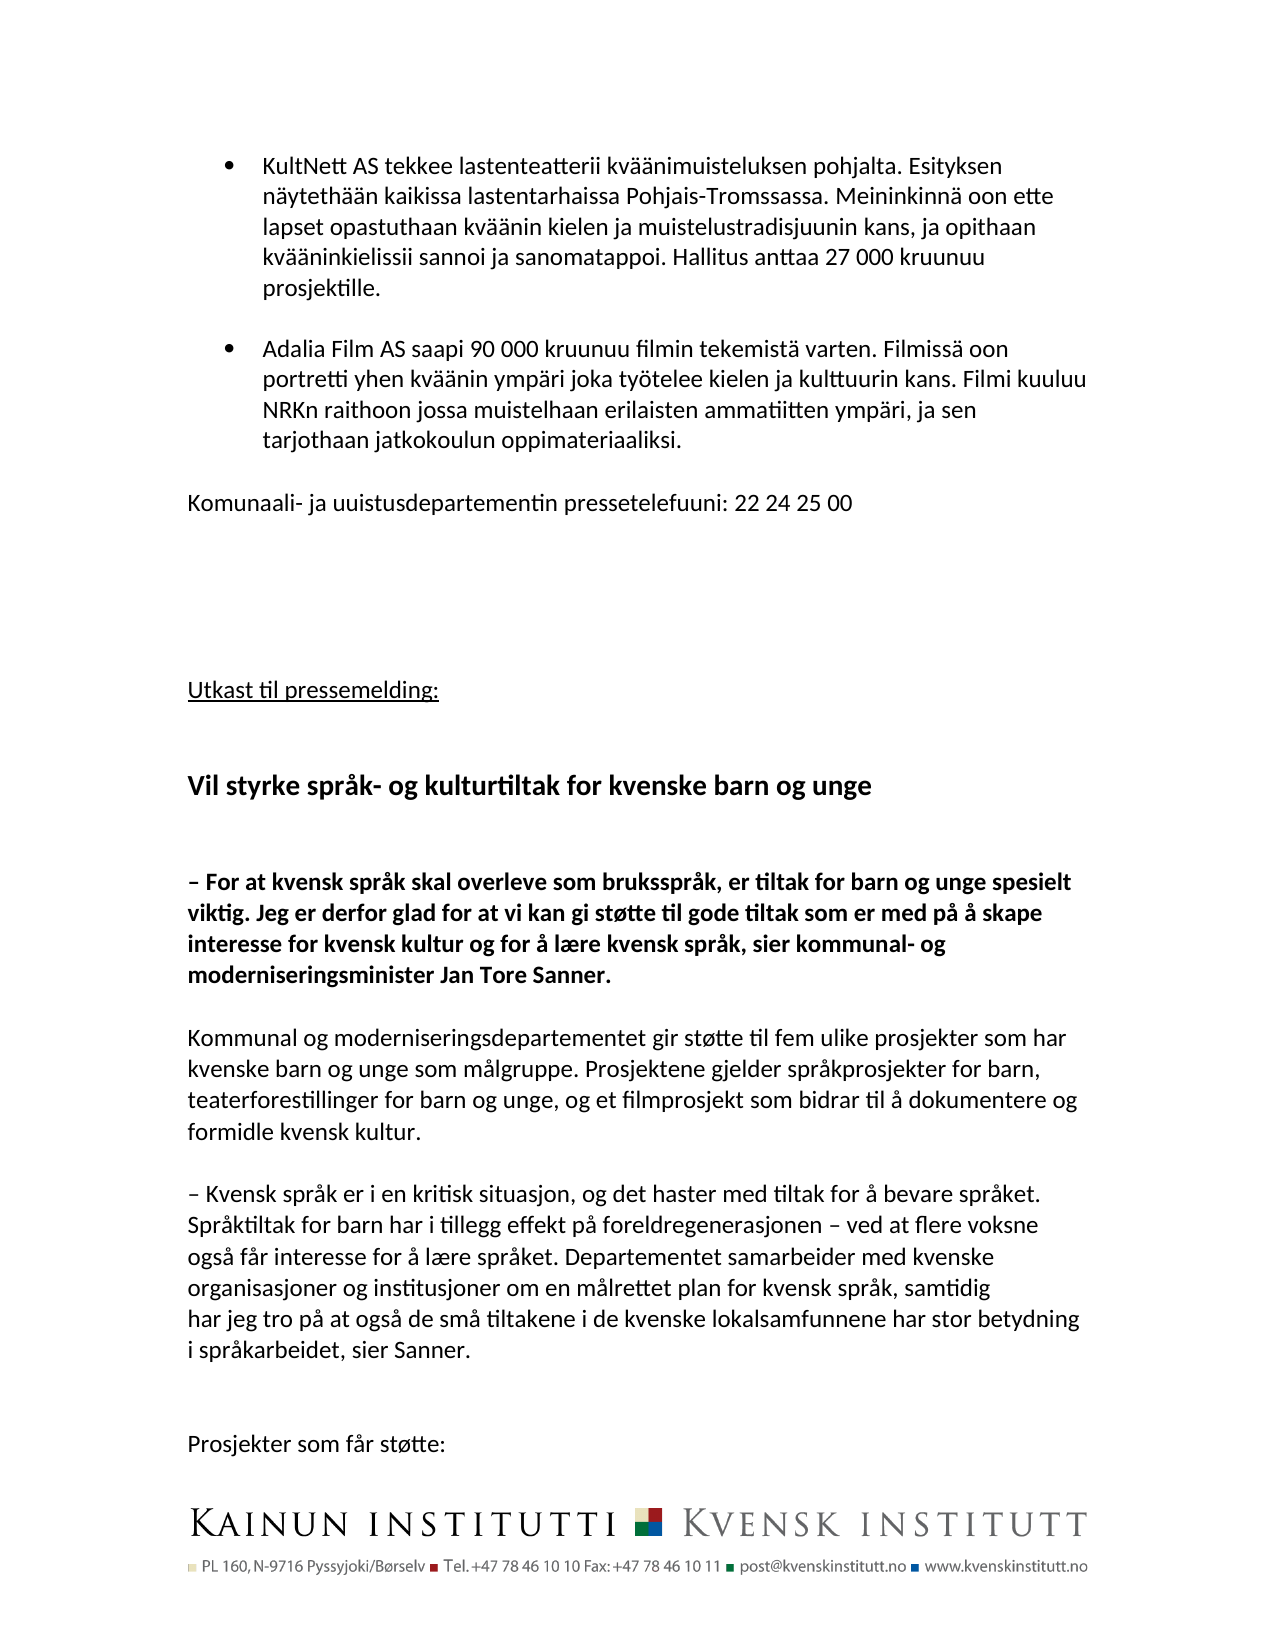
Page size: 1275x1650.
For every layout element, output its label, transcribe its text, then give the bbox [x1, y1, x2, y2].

text Vil styrke språk- og kulturtiltak for kvenske barn og unge [187, 767, 1087, 803]
text Komunaali- ja uuistusdepartementin pressetelefuuni: 22 24 25 00 [187, 486, 1087, 518]
list KultNett AS tekkee lastenteatterii kväänimuisteluksen pohjalta. Esityksen näytethään kaikissa lastentarhaissa Pohjais-Tromssassa. Meininkinnä oon ette lapset opastuthaan kväänin kielen ja muistelustradisjuunin kans, ja opithaan kvääninkielissii sannoi ja sanomatappoi. Hallitus anttaa 27 000 kruunuu prosjektille. [225, 150, 1087, 303]
text – For at kvensk språk skal overleve som bruksspråk, er tiltak for barn og unge spesielt viktig. Jeg er derfor glad for at vi kan gi støtte til gode tiltak som er med på å skape interesse for kvensk kultur og for å lære kvensk språk, sier kommunal- og moderniseringsminister Jan Tore Sanner. [187, 865, 1087, 990]
list Adalia Film AS saapi 90 000 kruunuu filmin tekemistä varten. Filmissä oon portretti yhen kväänin ympäri joka työtelee kielen ja kulttuurin kans. Filmi kuuluu NRKn raithoon jossa muistelhaan erilaisten ammatiitten ympäri, ja sen tarjothaan jatkokoulun oppimateriaaliksi. [225, 333, 1087, 455]
text har jeg tro på at også de små tiltakene i de kvenske lokalsamfunnene har stor betydning i språkarbeidet, sier Sanner. [187, 1303, 1087, 1365]
picture [187, 1508, 1088, 1577]
text – Kvensk språk er i en kritisk situasjon, og det haster med tiltak for å bevare språket. Språktiltak for barn har i tillegg effekt på foreldregenerasjonen – ved at flere voksne også får interesse for å lære språket. Departementet samarbeider med kvenske organisasjoner og institusjoner om en målrettet plan for kvensk språk, samtidig [187, 1178, 1087, 1303]
text Kommunal og moderniseringsdepartementet gir støtte til fem ulike prosjekter som har kvenske barn og unge som målgruppe. Prosjektene gjelder språkprosjekter for barn, teaterforestillinger for barn og unge, og et filmprosjekt som bidrar til å dokumentere og formidle kvensk kultur. [187, 1021, 1087, 1146]
text Prosjekter som får støtte: [187, 1428, 1087, 1459]
text Utkast til pressemelding: [187, 673, 1087, 704]
